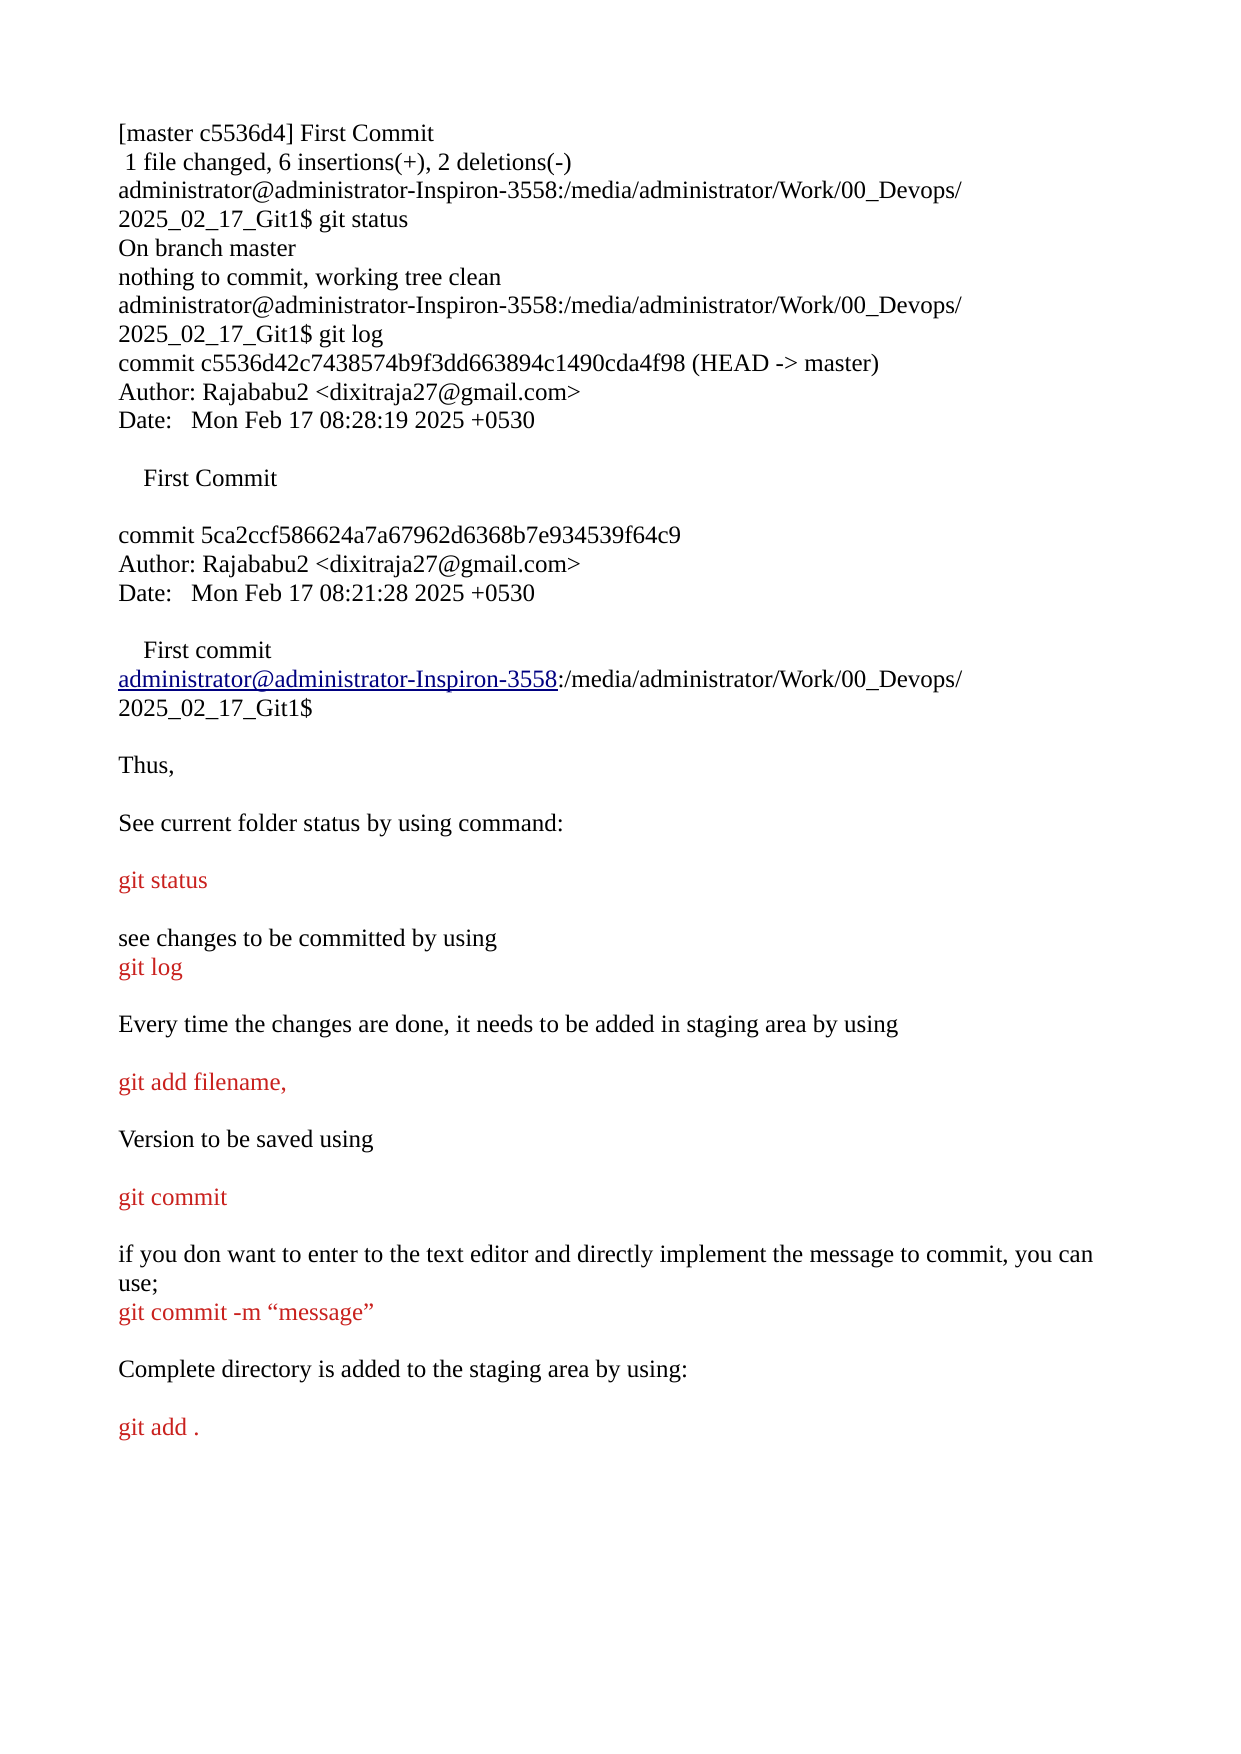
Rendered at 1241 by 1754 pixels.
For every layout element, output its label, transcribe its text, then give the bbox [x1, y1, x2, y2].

text administrator@administrator-Inspiron-3558:/media/administrator/Work/00_Devops/2025_02_17_Git1$ git status [118, 176, 1122, 233]
text Author: Rajababu2 <dixitraja27@gmail.com> [118, 377, 1122, 406]
text see changes to be committed by using [118, 923, 1122, 952]
text Date: Mon Feb 17 08:28:19 2025 +0530 [118, 406, 1122, 434]
text git status [118, 866, 1122, 894]
text [master c5536d4] First Commit [118, 118, 1122, 147]
text commit 5ca2ccf586624a7a67962d6368b7e934539f64c9 [118, 521, 1122, 549]
text nothing to commit, working tree clean [118, 262, 1122, 291]
text administrator@administrator-Inspiron-3558:/media/administrator/Work/00_Devops/2025_02_17_Git1$ git log [118, 291, 1122, 348]
text 1 file changed, 6 insertions(+), 2 deletions(-) [118, 147, 1122, 176]
text git add filename, [118, 1067, 1122, 1096]
text git commit -m “message” [118, 1297, 1122, 1326]
text if you don want to enter to the text editor and directly implement the message to commit, you can use; [118, 1239, 1122, 1297]
text Thus, [118, 751, 1122, 779]
text Complete directory is added to the staging area by using: [118, 1354, 1122, 1383]
text Date: Mon Feb 17 08:21:28 2025 +0530 [118, 578, 1122, 607]
text Every time the changes are done, it needs to be added in staging area by using [118, 1009, 1122, 1038]
text administrator@administrator-Inspiron-3558:/media/administrator/Work/00_Devops/2025_02_17_Git1$ [118, 664, 1122, 722]
text Author: Rajababu2 <dixitraja27@gmail.com> [118, 549, 1122, 578]
text Version to be saved using [118, 1124, 1122, 1153]
text git log [118, 952, 1122, 981]
text git commit [118, 1182, 1122, 1211]
text On branch master [118, 233, 1122, 262]
text git add . [118, 1412, 1122, 1441]
text See current folder status by using command: [118, 808, 1122, 837]
text First Commit [118, 463, 1122, 492]
text commit c5536d42c7438574b9f3dd663894c1490cda4f98 (HEAD -> master) [118, 348, 1122, 377]
text First commit [118, 636, 1122, 664]
